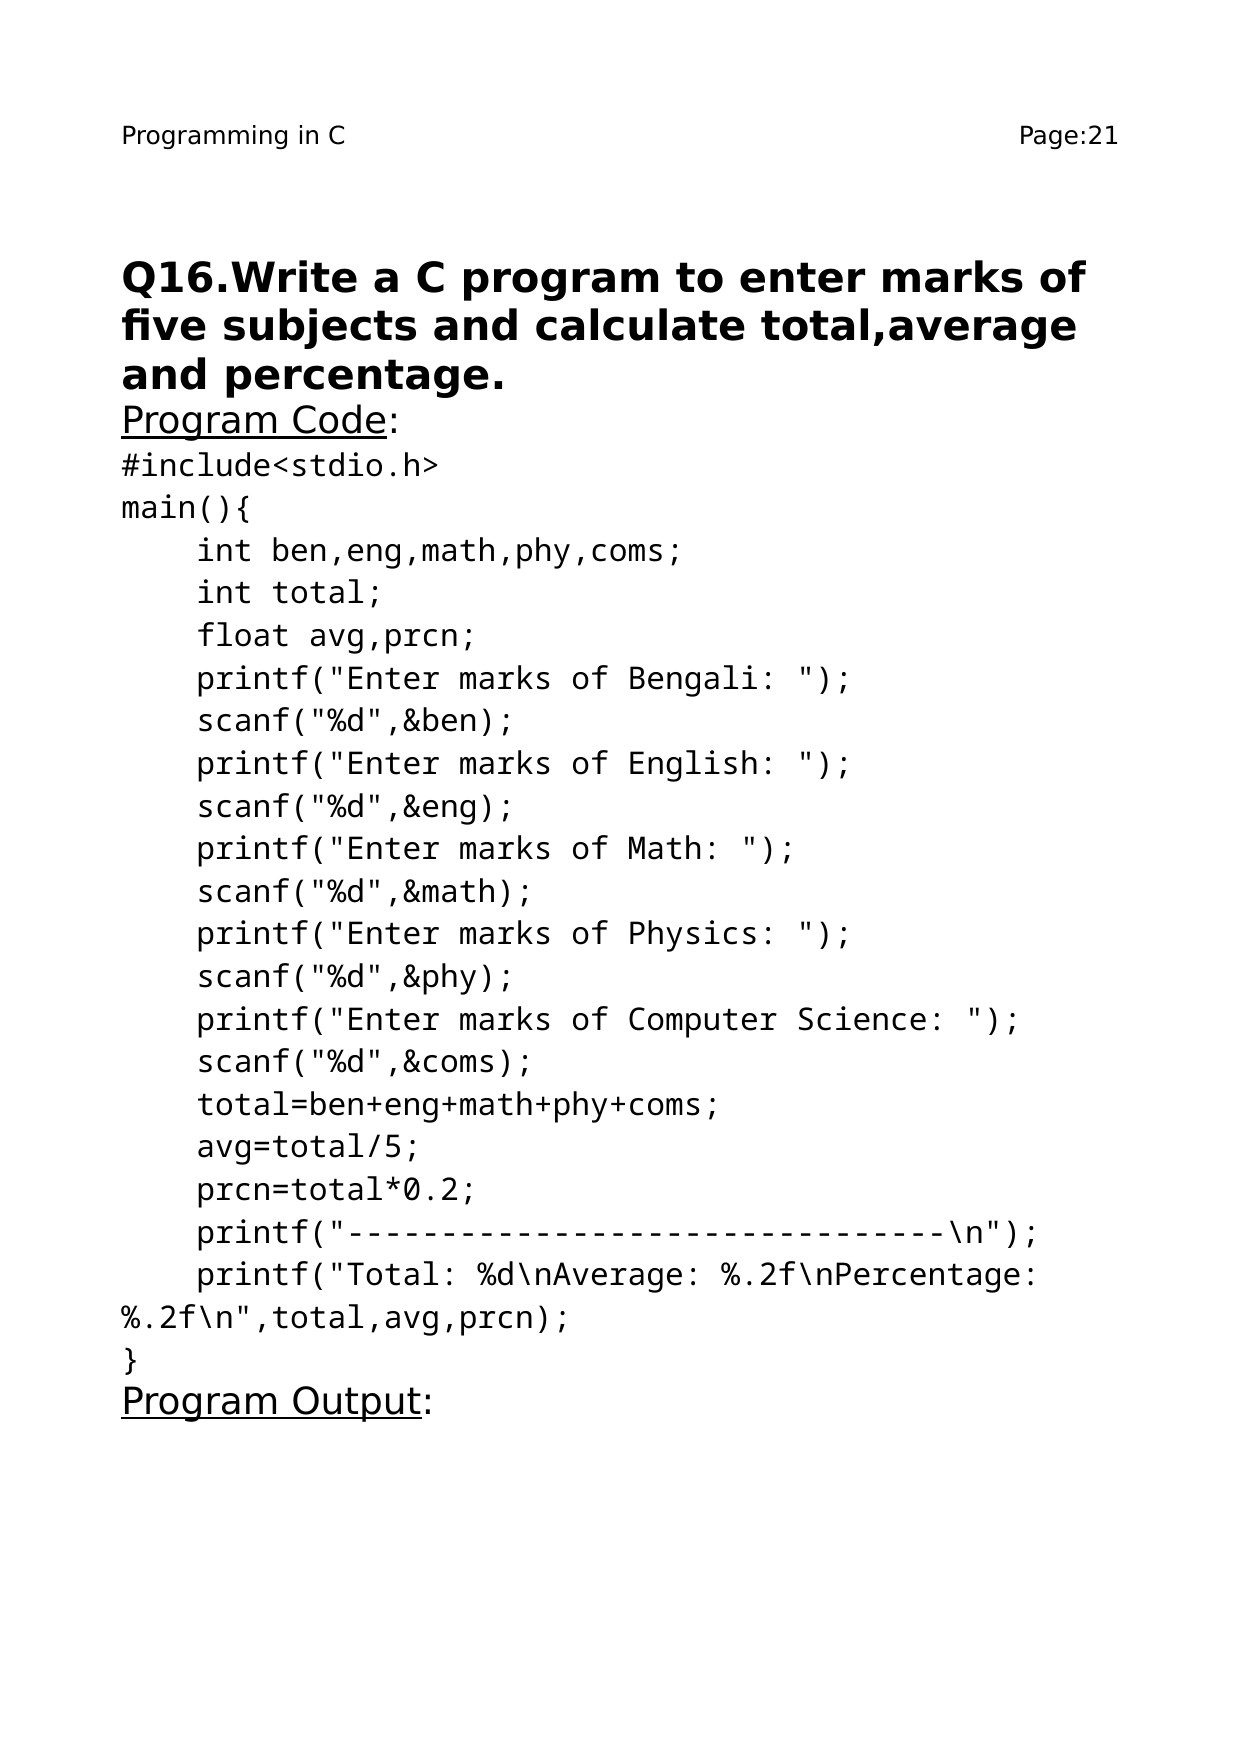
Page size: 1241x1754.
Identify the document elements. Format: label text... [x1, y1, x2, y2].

text printf("Enter marks of English: "); [121, 741, 1119, 783]
text Q16.Write a C program to enter marks of five subjects and calculate total,average and percentage. [121, 253, 1119, 399]
text scanf("%d",&math); [121, 869, 1119, 911]
text total=ben+eng+math+phy+coms; [121, 1082, 1119, 1124]
text scanf("%d",&phy); [121, 954, 1119, 997]
text avg=total/5; [121, 1124, 1119, 1167]
text printf("Enter marks of Physics: "); [121, 911, 1119, 954]
text printf("Enter marks of Computer Science: "); [121, 997, 1119, 1039]
text printf("Enter marks of Math: "); [121, 826, 1119, 869]
text printf("--------------------------------\n"); [121, 1209, 1119, 1252]
text #include<stdio.h> [121, 443, 1119, 485]
text } [121, 1337, 1119, 1380]
text printf("Total: %d\nAverage: %.2f\nPercentage: %.2f\n",total,avg,prcn); [121, 1252, 1119, 1337]
text Program Output: [121, 1380, 1119, 1424]
text prcn=total*0.2; [121, 1167, 1119, 1209]
text int total; [121, 571, 1119, 613]
text printf("Enter marks of Bengali: "); [121, 656, 1119, 698]
text int ben,eng,math,phy,coms; [121, 528, 1119, 571]
text scanf("%d",&coms); [121, 1039, 1119, 1082]
text scanf("%d",&eng); [121, 783, 1119, 826]
text scanf("%d",&ben); [121, 698, 1119, 741]
text Program Code: [121, 399, 1119, 443]
text float avg,prcn; [121, 613, 1119, 656]
text main(){ [121, 485, 1119, 528]
